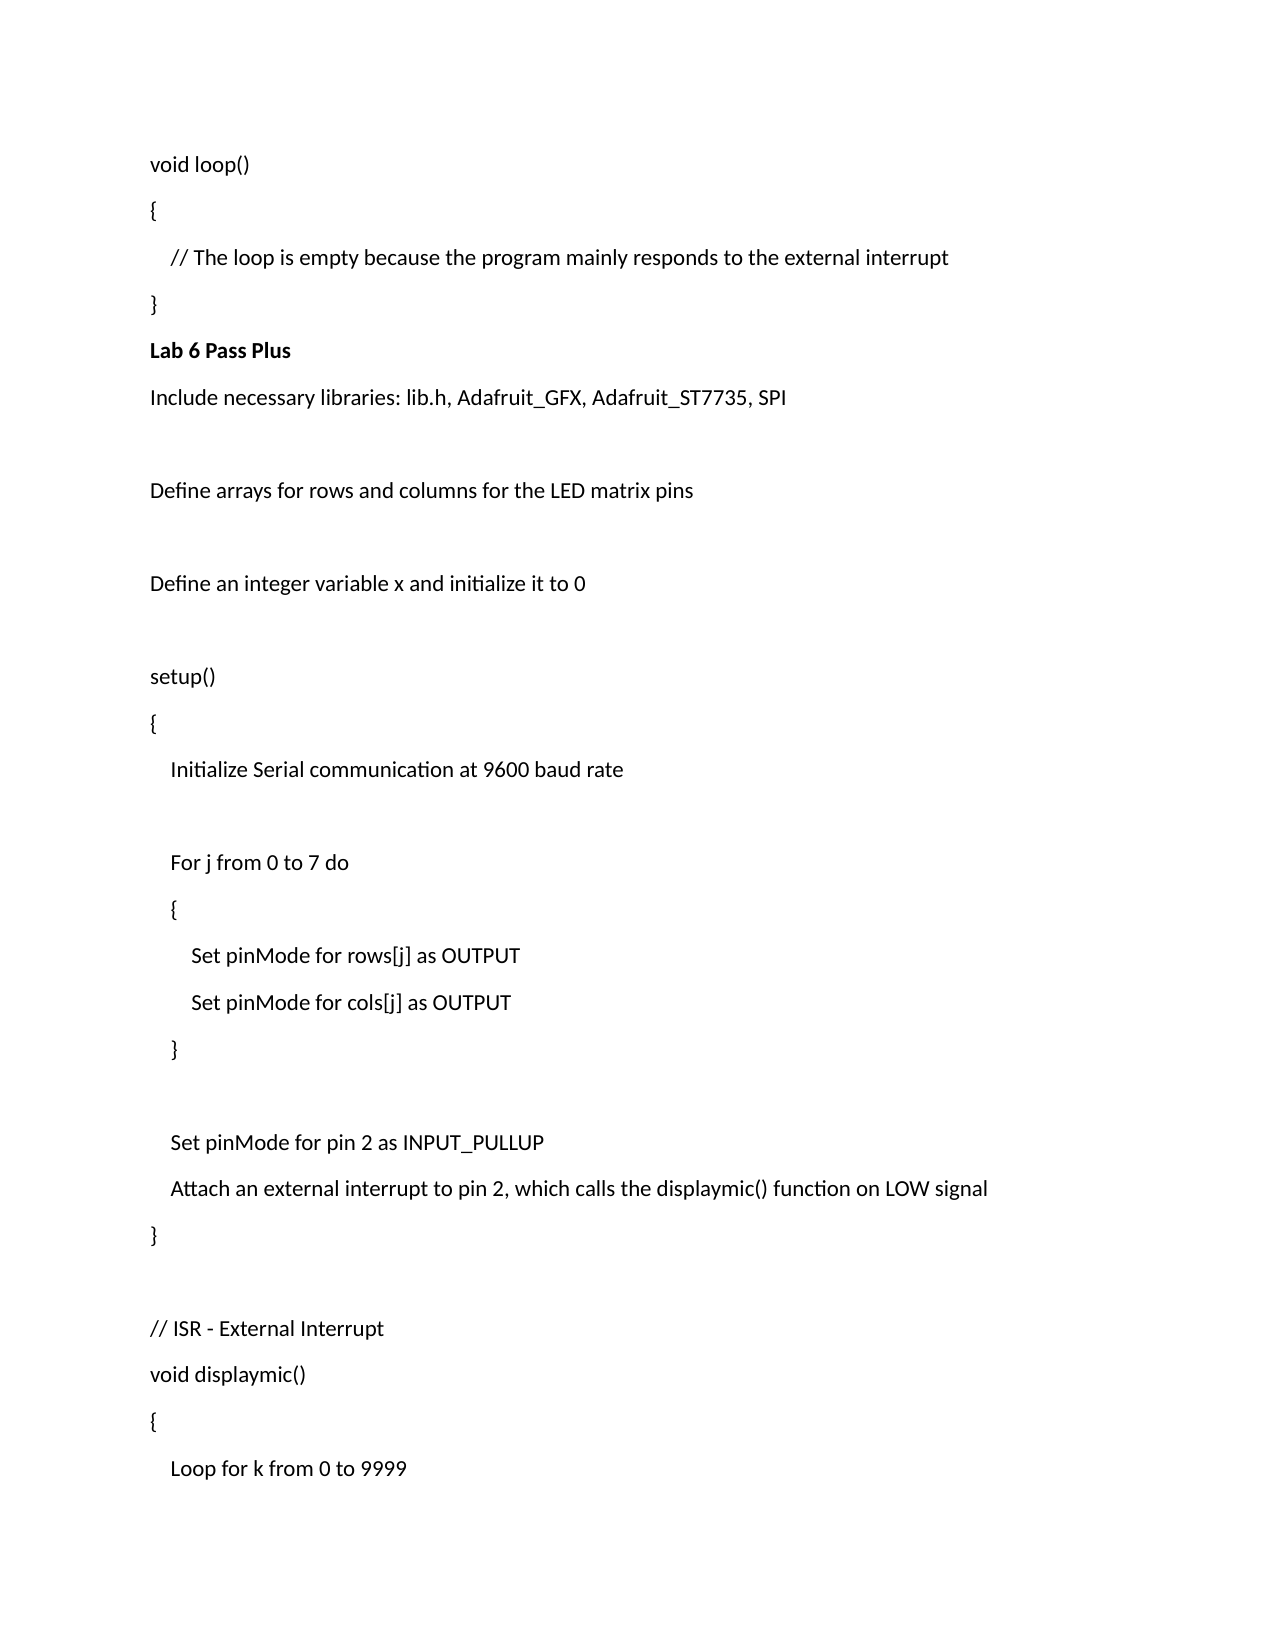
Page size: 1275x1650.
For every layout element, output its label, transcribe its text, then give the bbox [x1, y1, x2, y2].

text } [150, 1221, 1125, 1249]
text For j from 0 to 7 do [150, 848, 1125, 876]
text } [150, 290, 1125, 318]
text Attach an external interrupt to pin 2, which calls the displaymic() function on LOW signal [150, 1174, 1125, 1202]
text void loop() [150, 150, 1125, 178]
text Lab 6 Pass Plus [150, 336, 1125, 364]
text setup() [150, 662, 1125, 690]
text // ISR - External Interrupt [150, 1314, 1125, 1342]
text { [150, 1407, 1125, 1435]
text Set pinMode for cols[j] as OUTPUT [150, 988, 1125, 1016]
text { [150, 197, 1125, 224]
text Initialize Serial communication at 9600 baud rate [150, 755, 1125, 783]
text Define an integer variable x and initialize it to 0 [150, 569, 1125, 597]
text void displaymic() [150, 1361, 1125, 1389]
text { [150, 895, 1125, 923]
text // The loop is empty because the program mainly responds to the external interrupt [150, 243, 1125, 271]
text Set pinMode for pin 2 as INPUT_PULLUP [150, 1128, 1125, 1156]
text } [150, 1035, 1125, 1063]
text { [150, 709, 1125, 737]
text Include necessary libraries: lib.h, Adafruit_GFX, Adafruit_ST7735, SPI [150, 383, 1125, 411]
text Define arrays for rows and columns for the LED matrix pins [150, 476, 1125, 504]
text Loop for k from 0 to 9999 [150, 1454, 1125, 1482]
text Set pinMode for rows[j] as OUTPUT [150, 942, 1125, 969]
